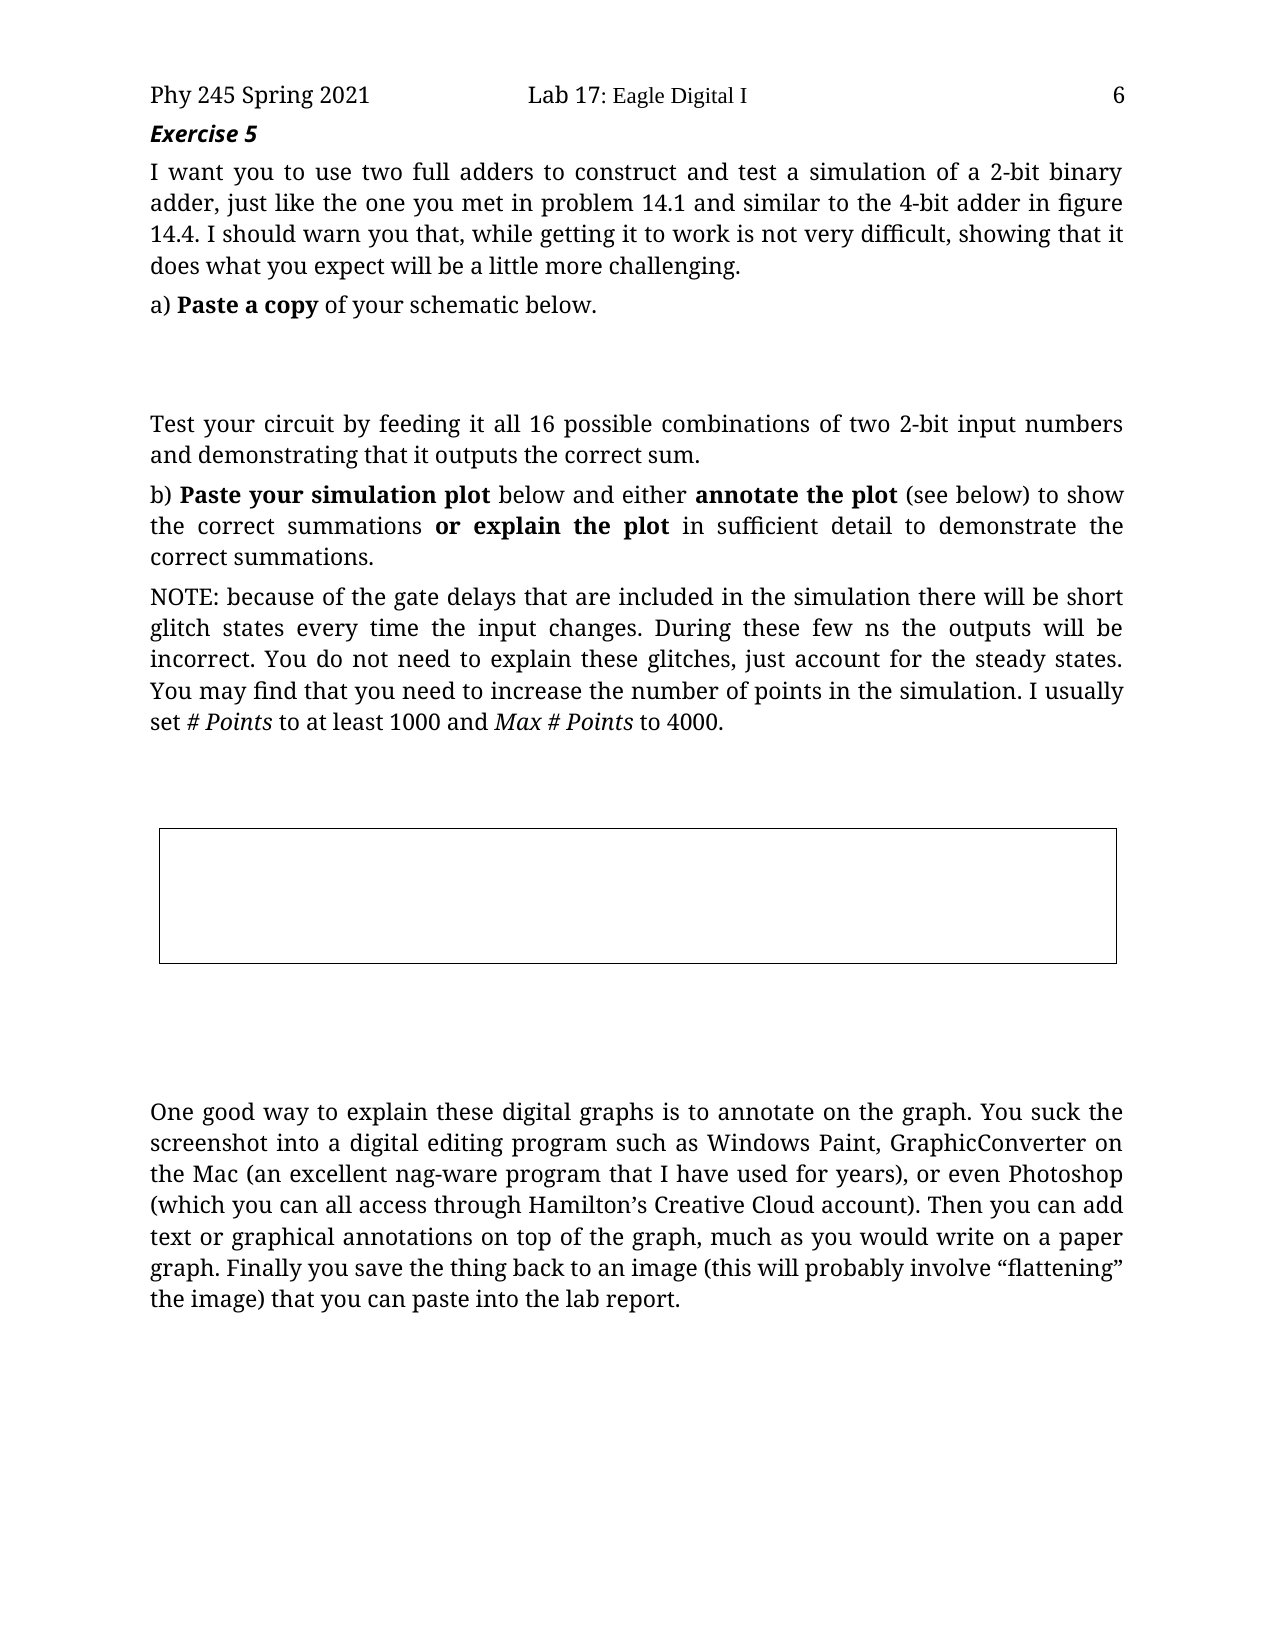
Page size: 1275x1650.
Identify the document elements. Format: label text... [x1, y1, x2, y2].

subtitle Exercise 5 [150, 118, 1125, 149]
text One good way to explain these digital graphs is to annotate on the graph. You suck the screenshot into a digital editing program such as Windows Paint, GraphicConverter on the Mac (an excellent nag-ware program that I have used for years), or even Photoshop (which you can all access through Hamilton’s Creative Cloud account). Then you can add text or graphical annotations on top of the graph, much as you would write on a paper graph. Finally you save the thing back to an image (this will probably involve “flattening” the image) that you can paste into the lab report. [150, 1096, 1125, 1314]
text Test your circuit by feeding it all 16 possible combinations of two 2-bit input numbers and demonstrating that it outputs the correct sum. [150, 408, 1125, 470]
text I want you to use two full adders to construct and test a simulation of a 2-bit binary adder, just like the one you met in problem 14.1 and similar to the 4-bit adder in figure 14.4. I should warn you that, while getting it to work is not very difficult, showing that it does what you expect will be a little more challenging. [150, 156, 1125, 281]
text a) Paste a copy of your schematic below. [150, 289, 1125, 320]
text NOTE: because of the gate delays that are included in the simulation there will be short glitch states every time the input changes. During these few ns the outputs will be incorrect. You do not need to explain these glitches, just account for the steady states. You may find that you need to increase the number of points in the simulation. I usually set # Points to at least 1000 and Max # Points to 4000. [150, 581, 1125, 737]
text b) Paste your simulation plot below and either annotate the plot (see below) to show the correct summations or explain the plot in sufficient detail to demonstrate the correct summations. [150, 479, 1125, 572]
